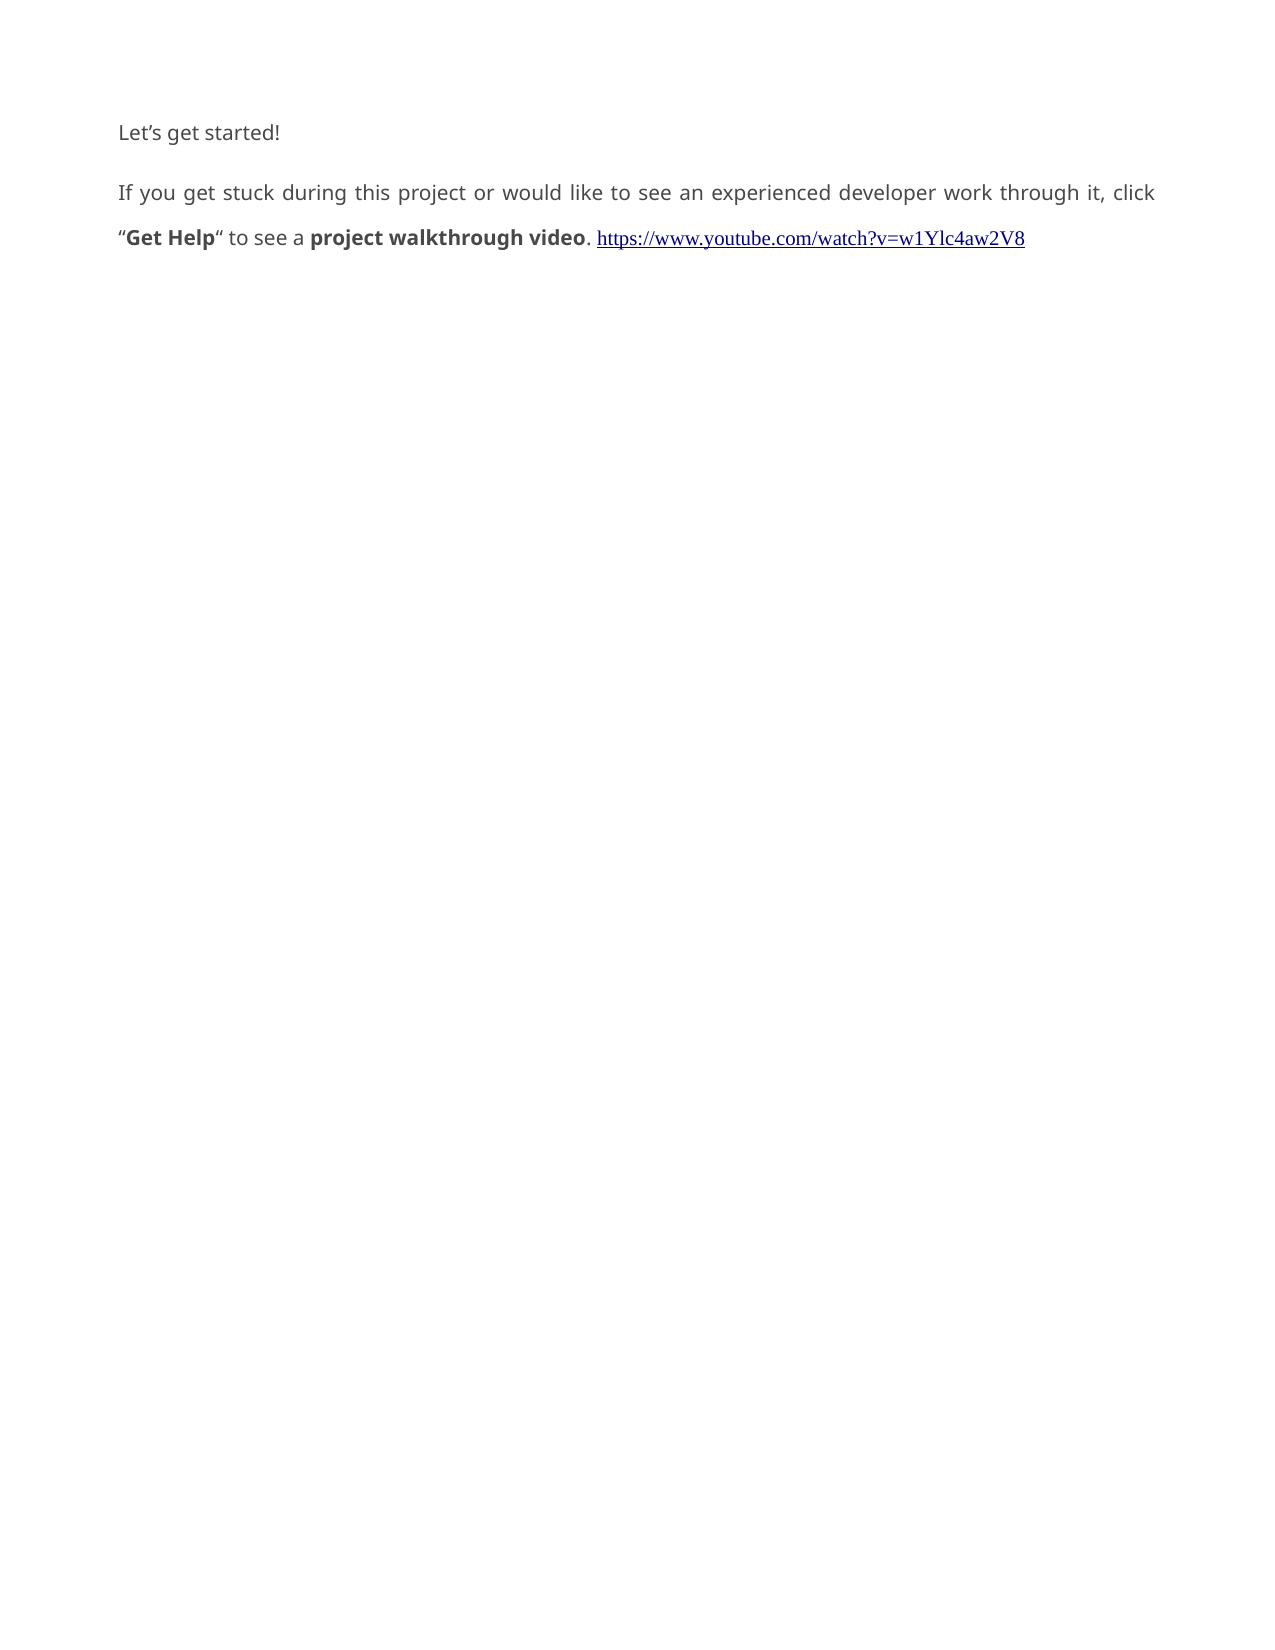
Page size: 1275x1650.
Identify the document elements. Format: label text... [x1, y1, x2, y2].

text If you get stuck during this project or would like to see an experienced developer work through it, click “Get Help“ to see a project walkthrough video. https://www.youtube.com/watch?v=w1Ylc4aw2V8 [118, 178, 1157, 252]
text Let’s get started! [118, 118, 1157, 147]
